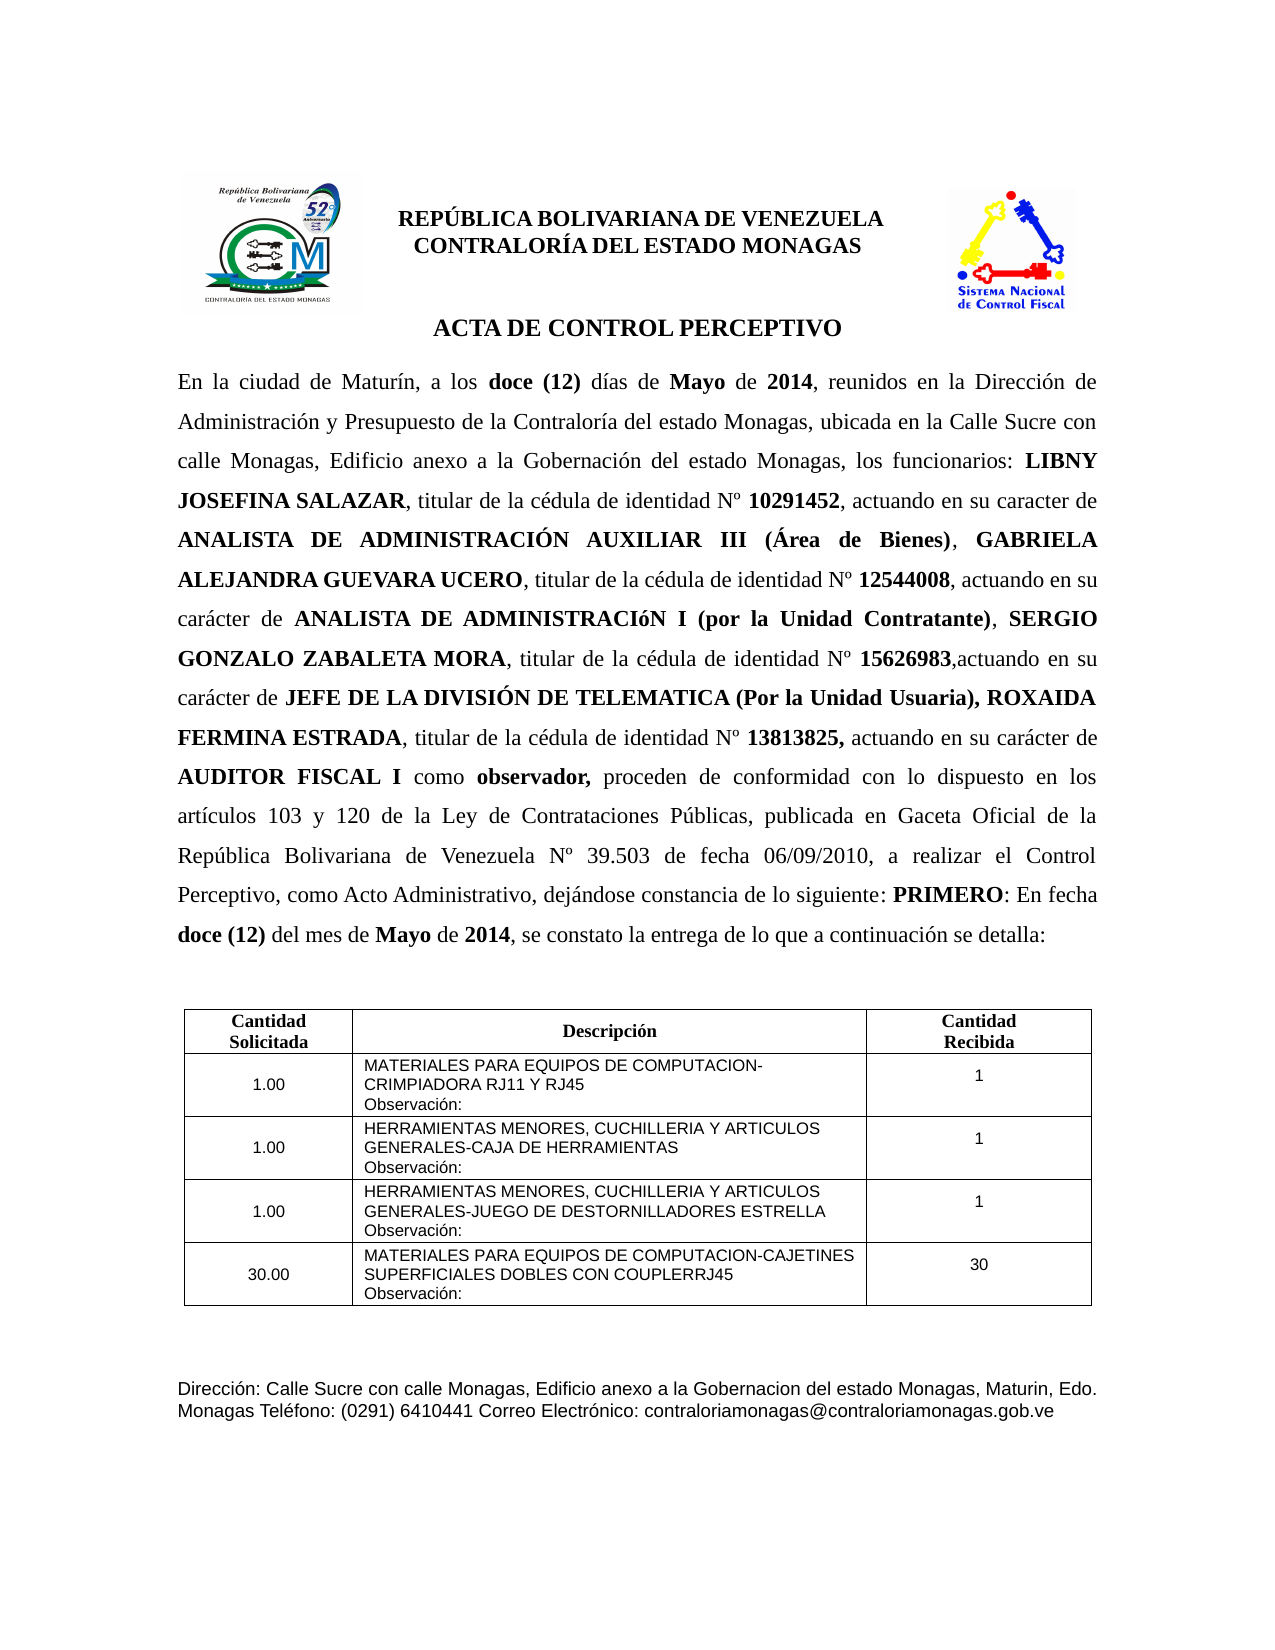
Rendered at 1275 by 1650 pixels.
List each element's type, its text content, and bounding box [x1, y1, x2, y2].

table_cell 1 [867, 1054, 1091, 1116]
table_cell 1.00 [185, 1180, 352, 1242]
table_header Descripción [353, 1010, 866, 1053]
table_cell MATERIALES PARA EQUIPOS DE COMPUTACION-CAJETINES SUPERFICIALES DOBLES CON COUPLERRJ45 Observación: [353, 1243, 866, 1305]
table_cell 1.00 [185, 1054, 352, 1116]
table_cell 30 [867, 1243, 1091, 1305]
table_cell HERRAMIENTAS MENORES, CUCHILLERIA Y ARTICULOS GENERALES-JUEGO DE DESTORNILLADORES ESTRELLA Observación: [353, 1180, 866, 1242]
table_header Cantidad Solicitada [185, 1010, 352, 1053]
table_cell 1 [867, 1180, 1091, 1242]
table_cell HERRAMIENTAS MENORES, CUCHILLERIA Y ARTICULOS GENERALES-CAJA DE HERRAMIENTAS Observación: [353, 1117, 866, 1179]
picture [182, 171, 363, 314]
table_cell 1.00 [185, 1117, 352, 1179]
text En la ciudad de Maturín, a los doce (12) días de Mayo de 2014, reunidos en la Dirección de Administración y Presupuesto de la Contraloría del estado Monagas, ubicada en la Calle Sucre con calle Monagas, Edificio anexo a la Gobernación del estado Monagas, los funcionarios: LIBNY JOSEFINA SALAZAR, titular de la cédula de identidad Nº 10291452, actuando en su caracter de ANALISTA DE ADMINISTRACIÓN AUXILIAR III (Área de Bienes), GABRIELA ALEJANDRA GUEVARA UCERO, titular de la cédula de identidad Nº 12544008, actuando en su carácter de ANALISTA DE ADMINISTRACIóN I (por la Unidad Contratante), SERGIO GONZALO ZABALETA MORA, titular de la cédula de identidad Nº 15626983,actuando en su carácter de JEFE DE LA DIVISIÓN DE TELEMATICA (Por la Unidad Usuaria), ROXAIDA FERMINA ESTRADA, titular de la cédula de identidad Nº 13813825, actuando en su carácter de AUDITOR FISCAL I como observador, proceden de conformidad con lo dispuesto en los artículos 103 y 120 de la Ley de Contrataciones Públicas, publicada en Gaceta Oficial de la República Bolivariana de Venezuela Nº 39.503 de fecha 06/09/2010, a realizar el Control Perceptivo, como Acto Administrativo, dejándose constancia de lo siguiente: PRIMERO: En fecha doce (12) del mes de Mayo de 2014, se constato la entrega de lo que a continuación se detalla: [177, 368, 1098, 947]
table_cell 1 [867, 1117, 1091, 1179]
table_cell MATERIALES PARA EQUIPOS DE COMPUTACION-CRIMPIADORA RJ11 Y RJ45 Observación: [353, 1054, 866, 1116]
text ACTA DE CONTROL PERCEPTIVO [177, 313, 1098, 342]
table_cell 30.00 [185, 1243, 352, 1305]
table_header Cantidad Recibida [867, 1010, 1091, 1053]
picture [948, 188, 1076, 312]
